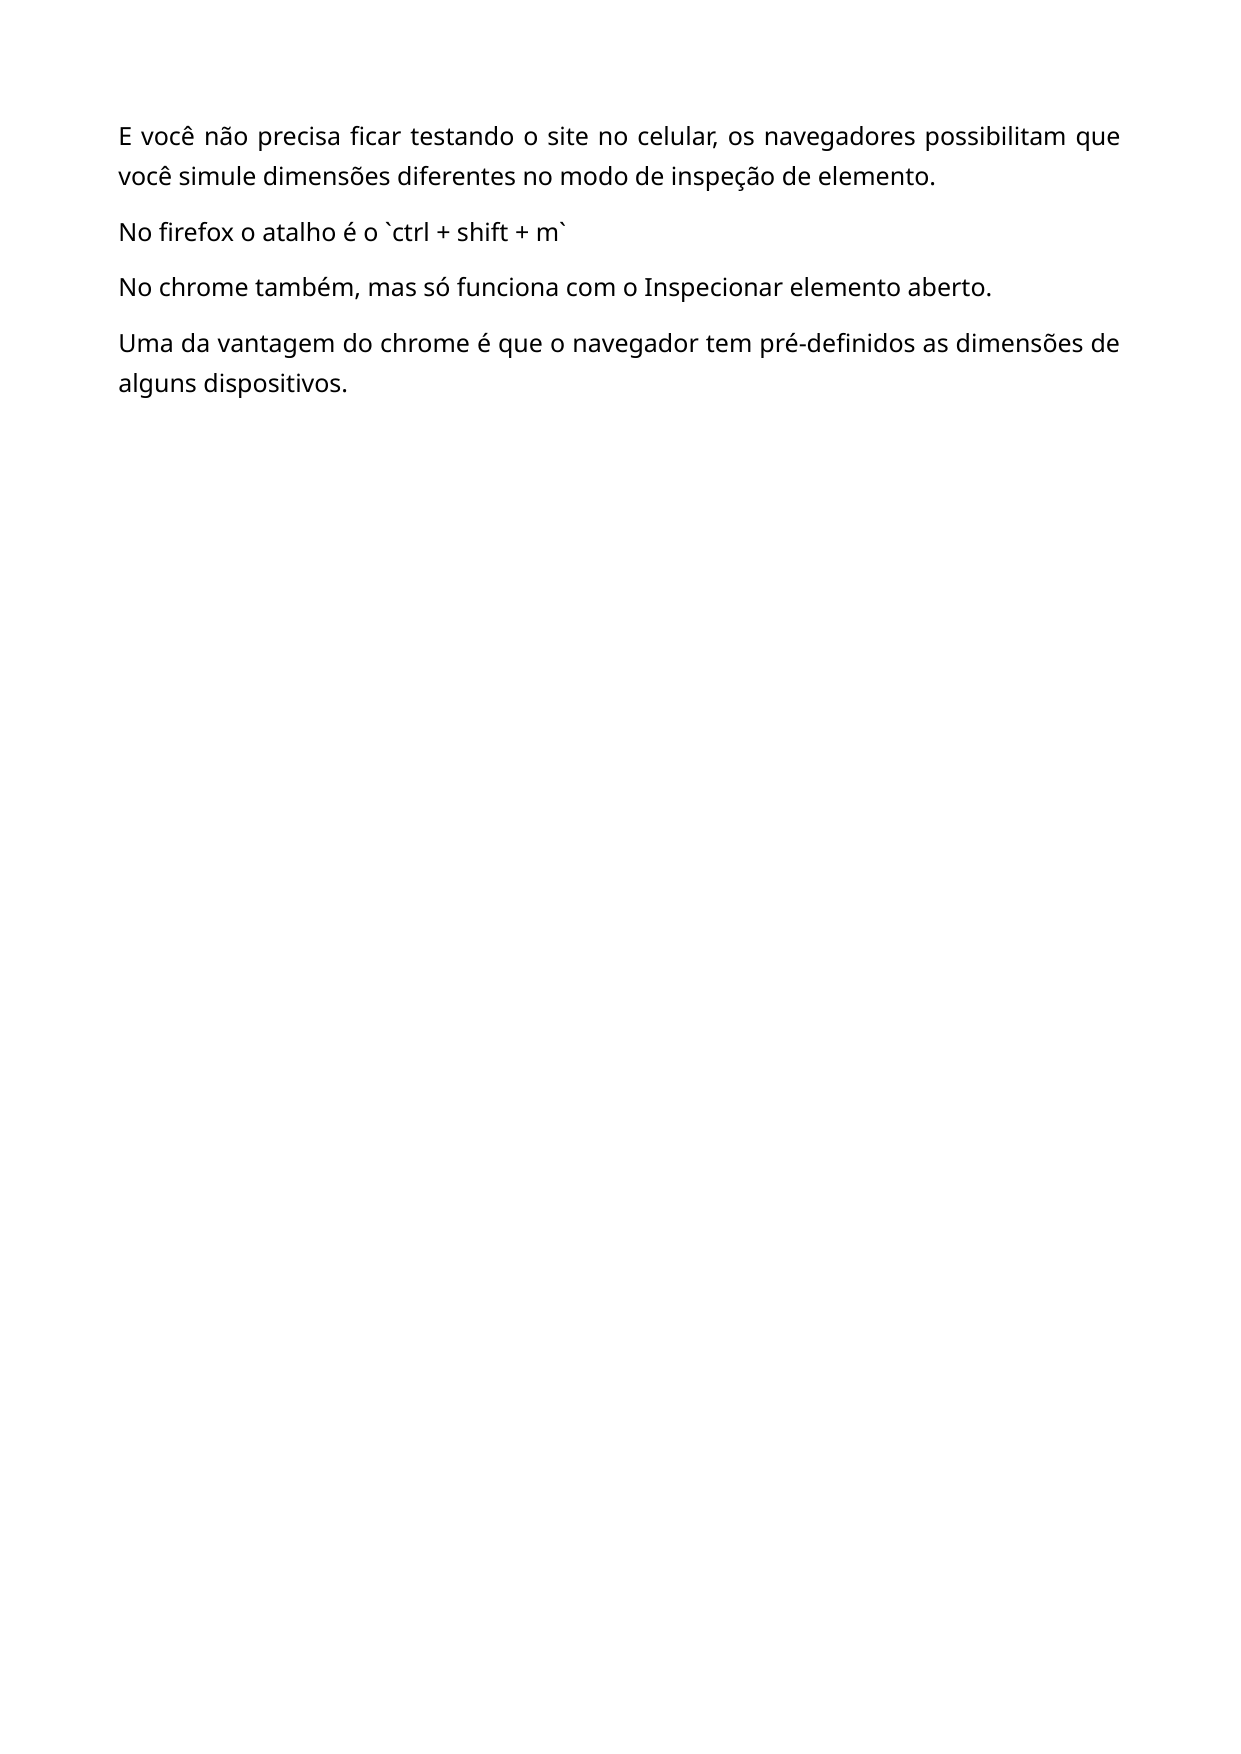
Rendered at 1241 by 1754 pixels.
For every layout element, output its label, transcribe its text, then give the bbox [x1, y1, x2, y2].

text Uma da vantagem do chrome é que o navegador tem pré-definidos as dimensões de alguns dispositivos. [118, 325, 1122, 400]
text No firefox o atalho é o `ctrl + shift + m` [118, 214, 1122, 248]
text No chrome também, mas só funciona com o Inspecionar elemento aberto. [118, 270, 1122, 304]
text E você não precisa ficar testando o site no celular, os navegadores possibilitam que você simule dimensões diferentes no modo de inspeção de elemento. [118, 118, 1122, 193]
